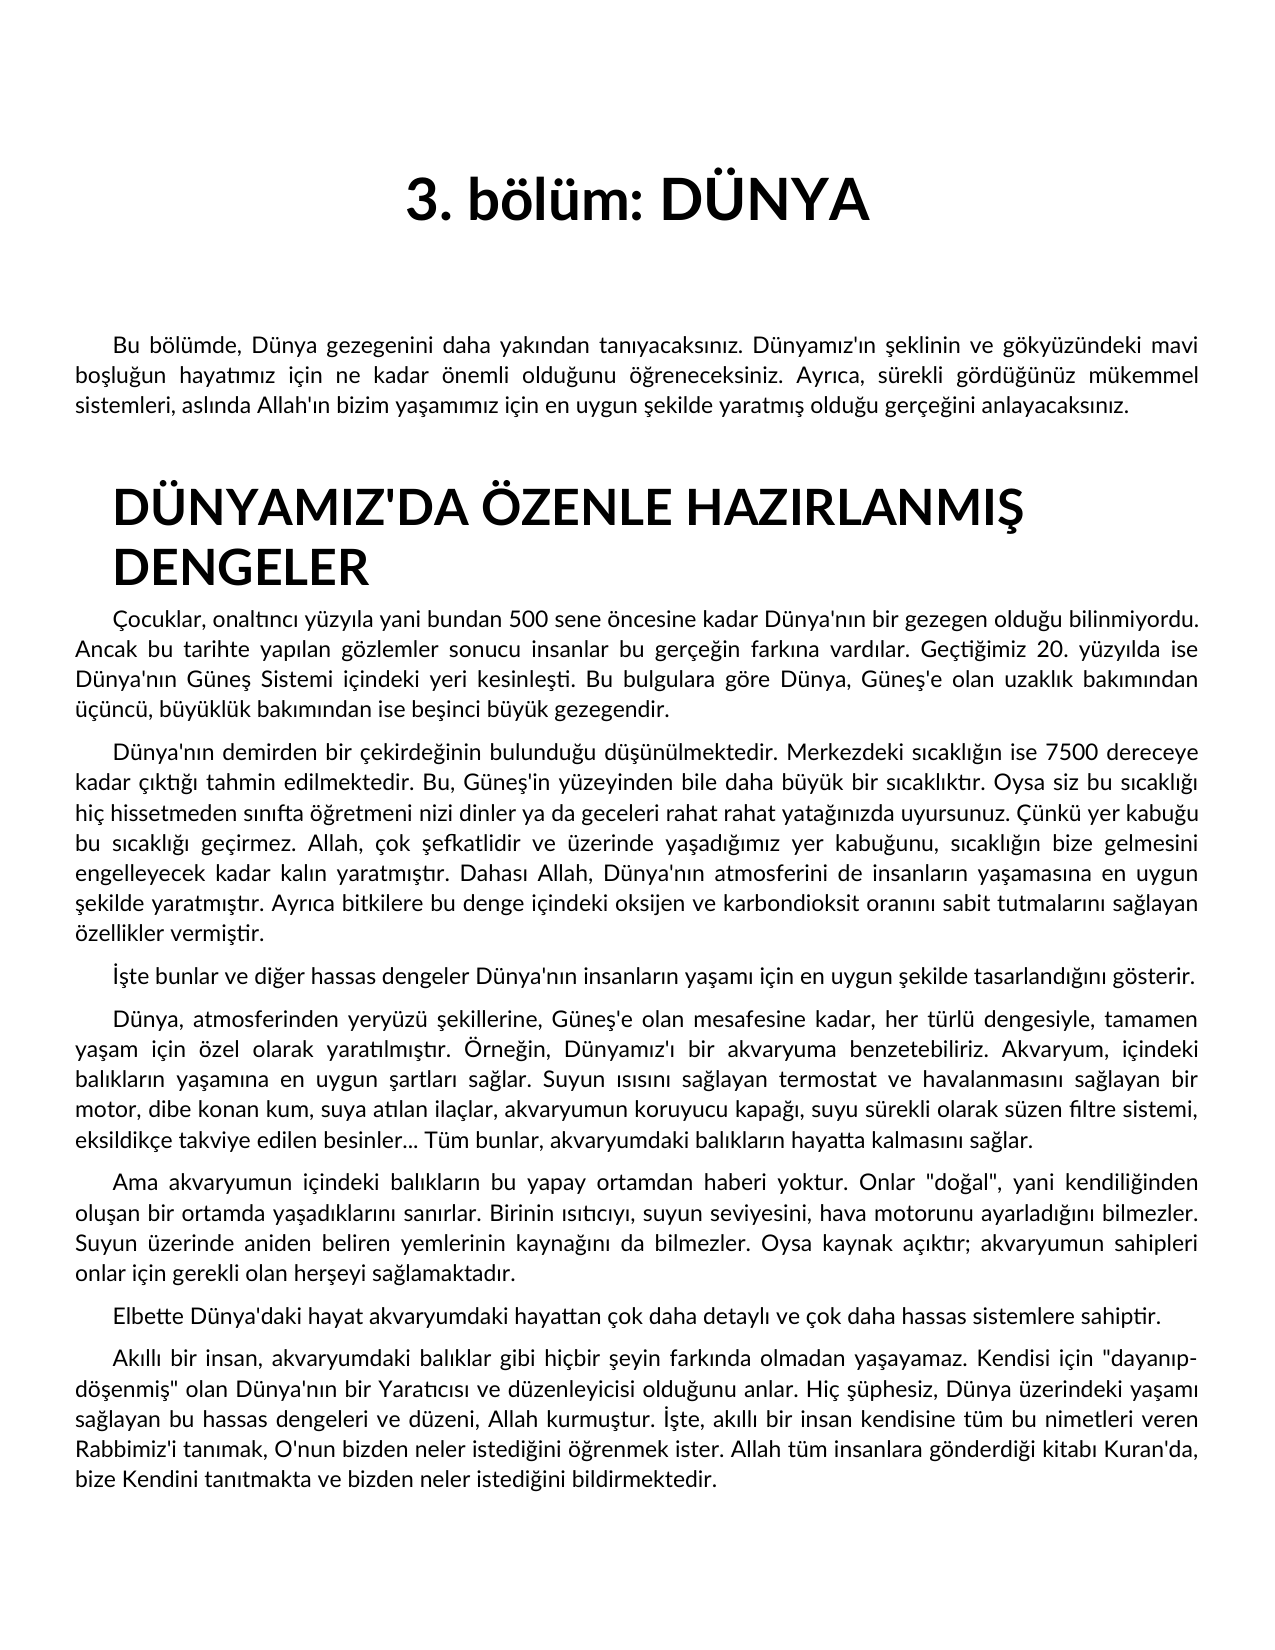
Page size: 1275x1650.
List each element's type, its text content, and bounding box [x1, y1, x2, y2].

text Akıllı bir insan, akvaryumdaki balıklar gibi hiçbir şeyin farkında olmadan yaşayamaz. Kendisi için "dayanıp-döşenmiş" olan Dünya'nın bir Yaratıcısı ve düzenleyicisi olduğunu anlar. Hiç şüphesiz, Dünya üzerindeki yaşamı sağlayan bu hassas dengeleri ve düzeni, Allah kurmuştur. İşte, akıllı bir insan kendisine tüm bu nimetleri veren Rabbimiz'i tanımak, O'nun bizden neler istediğini öğrenmek ister. Allah tüm insanlara gönderdiği kitabı Kuran'da, bize Kendini tanıtmakta ve bizden neler istediğini bildirmektedir. [75, 1344, 1200, 1492]
text Ama akvaryumun içindeki balıkların bu yapay ortamdan haberi yoktur. Onlar "doğal", yani kendiliğinden oluşan bir ortamda yaşadıklarını sanırlar. Birinin ısıtıcıyı, suyun seviyesini, hava motorunu ayarladığını bilmezler. Suyun üzerinde aniden beliren yemlerinin kaynağını da bilmezler. Oysa kaynak açıktır; akvaryumun sahipleri onlar için gerekli olan herşeyi sağlamaktadır. [75, 1168, 1200, 1286]
subtitle DÜNYAMIZ'DA ÖZENLE HAZIRLANMIŞ DENGELER [112, 476, 1200, 596]
text Dünya, atmosferinden yeryüzü şekillerine, Güneş'e olan mesafesine kadar, her türlü dengesiyle, tamamen yaşam için özel olarak yaratılmıştır. Örneğin, Dünyamız'ı bir akvaryuma benzetebiliriz. Akvaryum, içindeki balıkların yaşamına en uygun şartları sağlar. Suyun ısısını sağlayan termostat ve havalanmasını sağlayan bir motor, dibe konan kum, suya atılan ilaçlar, akvaryumun koruyucu kapağı, suyu sürekli olarak süzen filtre sistemi, eksildikçe takviye edilen besinler... Tüm bunlar, akvaryumdaki balıkların hayatta kalmasını sağlar. [75, 1004, 1200, 1153]
subtitle 3. bölüm: DÜNYA [75, 162, 1200, 232]
text Çocuklar, onaltıncı yüzyıla yani bundan 500 sene öncesine kadar Dünya'nın bir gezegen olduğu bilinmiyordu. Ancak bu tarihte yapılan gözlemler sonucu insanlar bu gerçeğin farkına vardılar. Geçtiğimiz 20. yüzyılda ise Dünya'nın Güneş Sistemi içindeki yeri kesinleşti. Bu bulgulara göre Dünya, Güneş'e olan uzaklık bakımından üçüncü, büyüklük bakımından ise beşinci büyük gezegendir. [75, 604, 1200, 723]
text Elbette Dünya'daki hayat akvaryumdaki hayattan çok daha detaylı ve çok daha hassas sistemlere sahiptir. [75, 1301, 1200, 1329]
text Dünya'nın demirden bir çekirdeğinin bulunduğu düşünülmektedir. Merkezdeki sıcaklığın ise 7500 dereceye kadar çıktığı tahmin edilmektedir. Bu, Güneş'in yüzeyinden bile daha büyük bir sıcaklıktır. Oysa siz bu sıcaklığı hiç hissetmeden sınıfta öğretmeni nizi dinler ya da geceleri rahat rahat yatağınızda uyursunuz. Çünkü yer kabuğu bu sıcaklığı geçirmez. Allah, çok şefkatlidir ve üzerinde yaşadığımız yer kabuğunu, sıcaklığın bize gelmesini engelleyecek kadar kalın yaratmıştır. Dahası Allah, Dünya'nın atmosferini de insanların yaşamasına en uygun şekilde yaratmıştır. Ayrıca bitkilere bu denge içindeki oksijen ve karbondioksit oranını sabit tutmalarını sağlayan özellikler vermiştir. [75, 738, 1200, 947]
text İşte bunlar ve diğer hassas dengeler Dünya'nın insanların yaşamı için en uygun şekilde tasarlandığını gösterir. [75, 962, 1200, 989]
text Bu bölümde, Dünya gezegenini daha yakından tanıyacaksınız. Dünyamız'ın şeklinin ve gökyüzündeki mavi boşluğun hayatımız için ne kadar önemli olduğunu öğreneceksiniz. Ayrıca, sürekli gördüğünüz mükemmel sistemleri, aslında Allah'ın bizim yaşamımız için en uygun şekilde yaratmış olduğu gerçeğini anlayacaksınız. [75, 330, 1200, 418]
